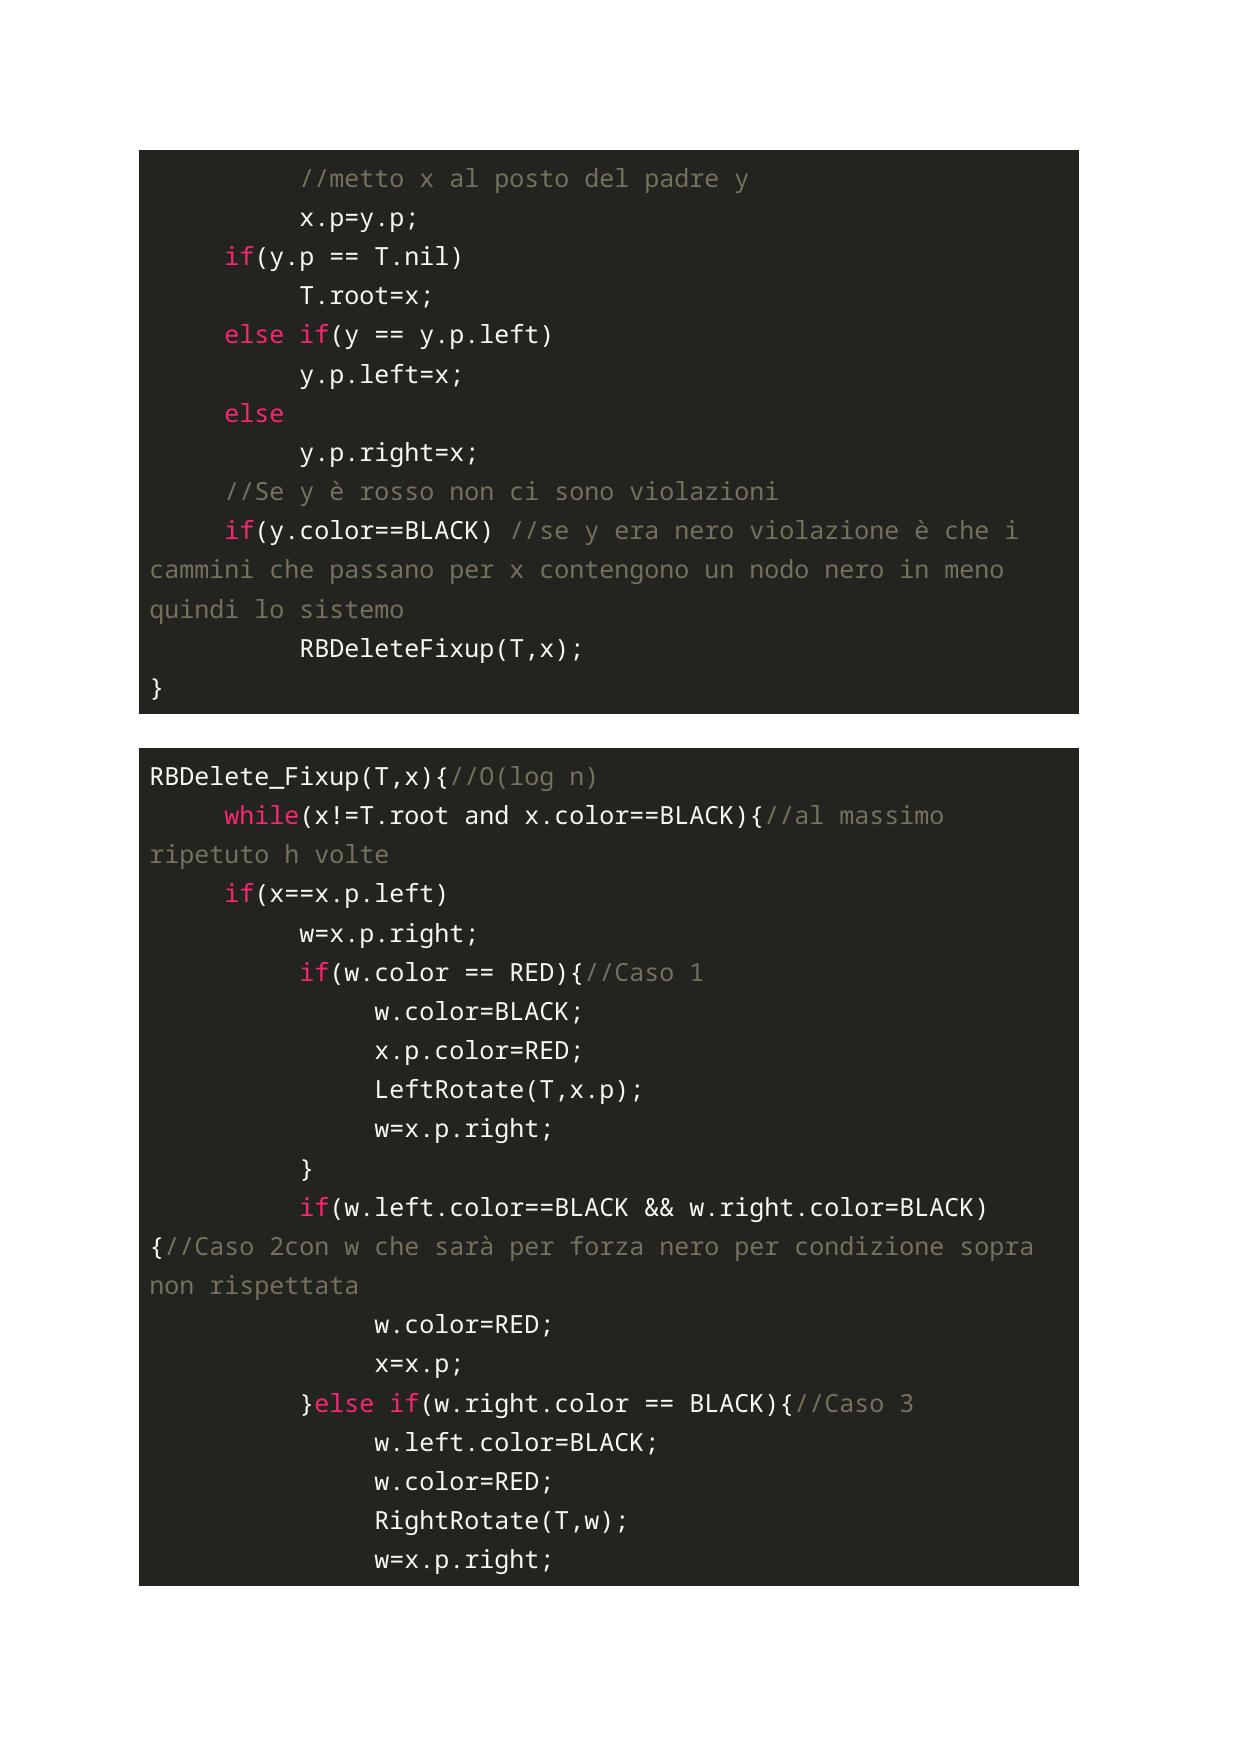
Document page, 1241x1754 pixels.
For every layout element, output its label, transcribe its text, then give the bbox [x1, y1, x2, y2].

table_header RBDelete_Fixup(T,x){//O(log n) while(x!=T.root and x.color==BLACK){//al massimo ripetuto h volte if(x==x.p.left) w=x.p.right; if(w.color == RED){//Caso 1 w.color=BLACK; x.p.color=RED; LeftRotate(T,x.p); w=x.p.right; } if(w.left.color==BLACK && w.right.color=BLACK){//Caso 2con w che sarà per forza nero per condizione sopra non rispettata w.color=RED; x=x.p; }else if(w.right.color == BLACK){//Caso 3 w.left.color=BLACK; w.color=RED; RightRotate(T,w); w=x.p.right; [139, 748, 1079, 1586]
table_header //metto x al posto del padre y x.p=y.p; if(y.p == T.nil) T.root=x; else if(y == y.p.left) y.p.left=x; else y.p.right=x; //Se y è rosso non ci sono violazioni if(y.color==BLACK) //se y era nero violazione è che i cammini che passano per x contengono un nodo nero in meno quindi lo sistemo RBDeleteFixup(T,x); } [139, 150, 1079, 714]
